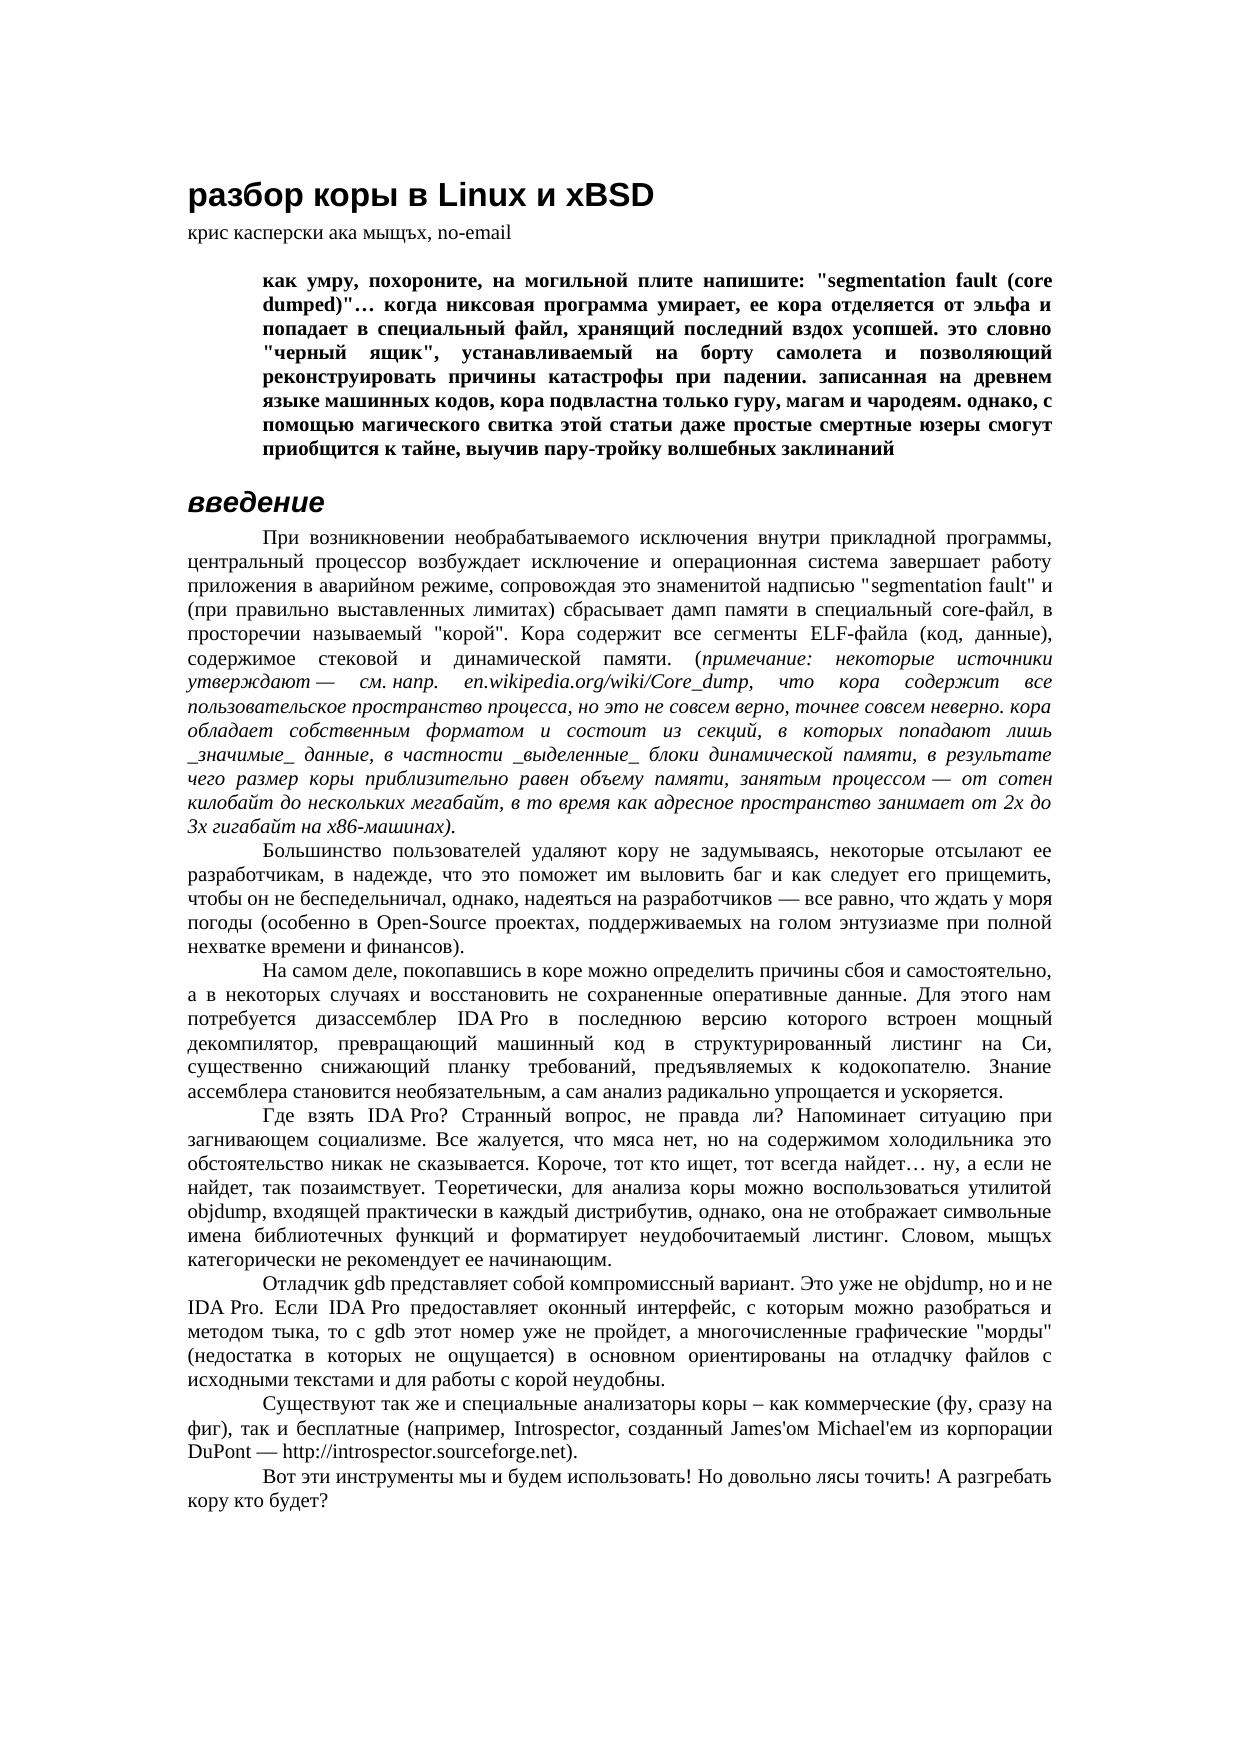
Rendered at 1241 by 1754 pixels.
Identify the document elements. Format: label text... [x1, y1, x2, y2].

subtitle разбор коры в Linux и xBSD [187, 175, 1053, 213]
text Большинство пользователей удаляют кору не задумываясь, некоторые отсылают ее разработчикам, в надежде, что это поможет им выловить баг и как следует его прищемить, чтобы он не беспедельничал, однако, надеяться на разработчиков — все равно, что ждать у моря погоды (особенно в Open-Source проектах, поддерживаемых на голом энтузиазме при полной нехватке времени и финансов). [187, 838, 1053, 958]
text При возникновении необрабатываемого исключения внутри прикладной программы, центральный процессор возбуждает исключение и операционная система завершает работу приложения в аварийном режиме, сопровождая это знаменитой надписью "segmentation fault" и (при правильно выставленных лимитах) сбрасывает дамп памяти в специальный core-файл, в просторечии называемый "корой". Кора содержит все сегменты ELF-файла (код, данные), содержимое стековой и динамической памяти. (примечание: некоторые источники утверждают — см. напр. en.wikipedia.org/wiki/Core_dump, что кора содержит все пользовательское пространство процесса, но это не совсем верно, точнее совсем неверно. кора обладает собственным форматом и состоит из секций, в которых попадают лишь _значимые_ данные, в частности _выделенные_ блоки динамической памяти, в результате чего размер коры приблизительно равен объему памяти, занятым процессом — от сотен килобайт до нескольких мегабайт, в то время как адресное пространство занимает от 2х до 3х гигабайт на x86-машинах). [187, 525, 1053, 838]
subtitle введение [187, 485, 1053, 519]
text Отладчик gdb представляет собой компромиссный вариант. Это уже не objdump, но и не IDA Pro. Если IDA Pro предоставляет оконный интерфейс, с которым можно разобраться и методом тыка, то с gdb этот номер уже не пройдет, а многочисленные графические "морды" (недостатка в которых не ощущается) в основном ориентированы на отладчку файлов с исходными текстами и для работы с корой неудобны. [187, 1271, 1053, 1391]
text Где взять IDA Pro? Странный вопрос, не правда ли? Напоминает ситуацию при загнивающем социализме. Все жалуется, что мяса нет, но на содержимом холодильника это обстоятельство никак не сказывается. Короче, тот кто ищет, тот всегда найдет… ну, а если не найдет, так позаимствует. Теоретически, для анализа коры можно воспользоваться утилитой objdump, входящей практически в каждый дистрибутив, однако, она не отображает символьные имена библиотечных функций и форматирует неудобочитаемый листинг. Словом, мыщъх категорически не рекомендует ее начинающим. [187, 1103, 1053, 1271]
text Существуют так же и специальные анализаторы коры – как коммерческие (фу, сразу на фиг), так и бесплатные (например, Introspector, созданный James'ом Michael'ем из корпорации DuPont — http://introspector.sourceforge.net). [187, 1391, 1053, 1463]
text Вот эти инструменты мы и будем использовать! Но довольно лясы точить! А разгребать кору кто будет? [187, 1463, 1053, 1512]
text крис касперски ака мыщъх, no-email [187, 220, 1053, 244]
text На самом деле, покопавшись в коре можно определить причины сбоя и самостоятельно, а в некоторых случаях и восстановить не сохраненные оперативные данные. Для этого нам потребуется дизассемблер IDA Pro в последнюю версию которого встроен мощный декомпилятор, превращающий машинный код в структурированный листинг на Си, существенно снижающий планку требований, предъявляемых к кодокопателю. Знание ассемблера становится необязательным, а сам анализ радикально упрощается и ускоряется. [187, 958, 1053, 1103]
text как умру, похороните, на могильной плите напишите: "segmentation fault (core dumped)"… когда никсовая программа умирает, ее кора отделяется от эльфа и попадает в специальный файл, хранящий последний вздох усопшей. это словно "черный ящик", устанавливаемый на борту самолета и позволяющий реконструировать причины катастрофы при падении. записанная на древнем языке машинных кодов, кора подвластна только гуру, магам и чародеям. однако, с помощью магического свитка этой статьи даже простые смертные юзеры смогут приобщится к тайне, выучив пару-тройку волшебных заклинаний [262, 268, 1053, 460]
